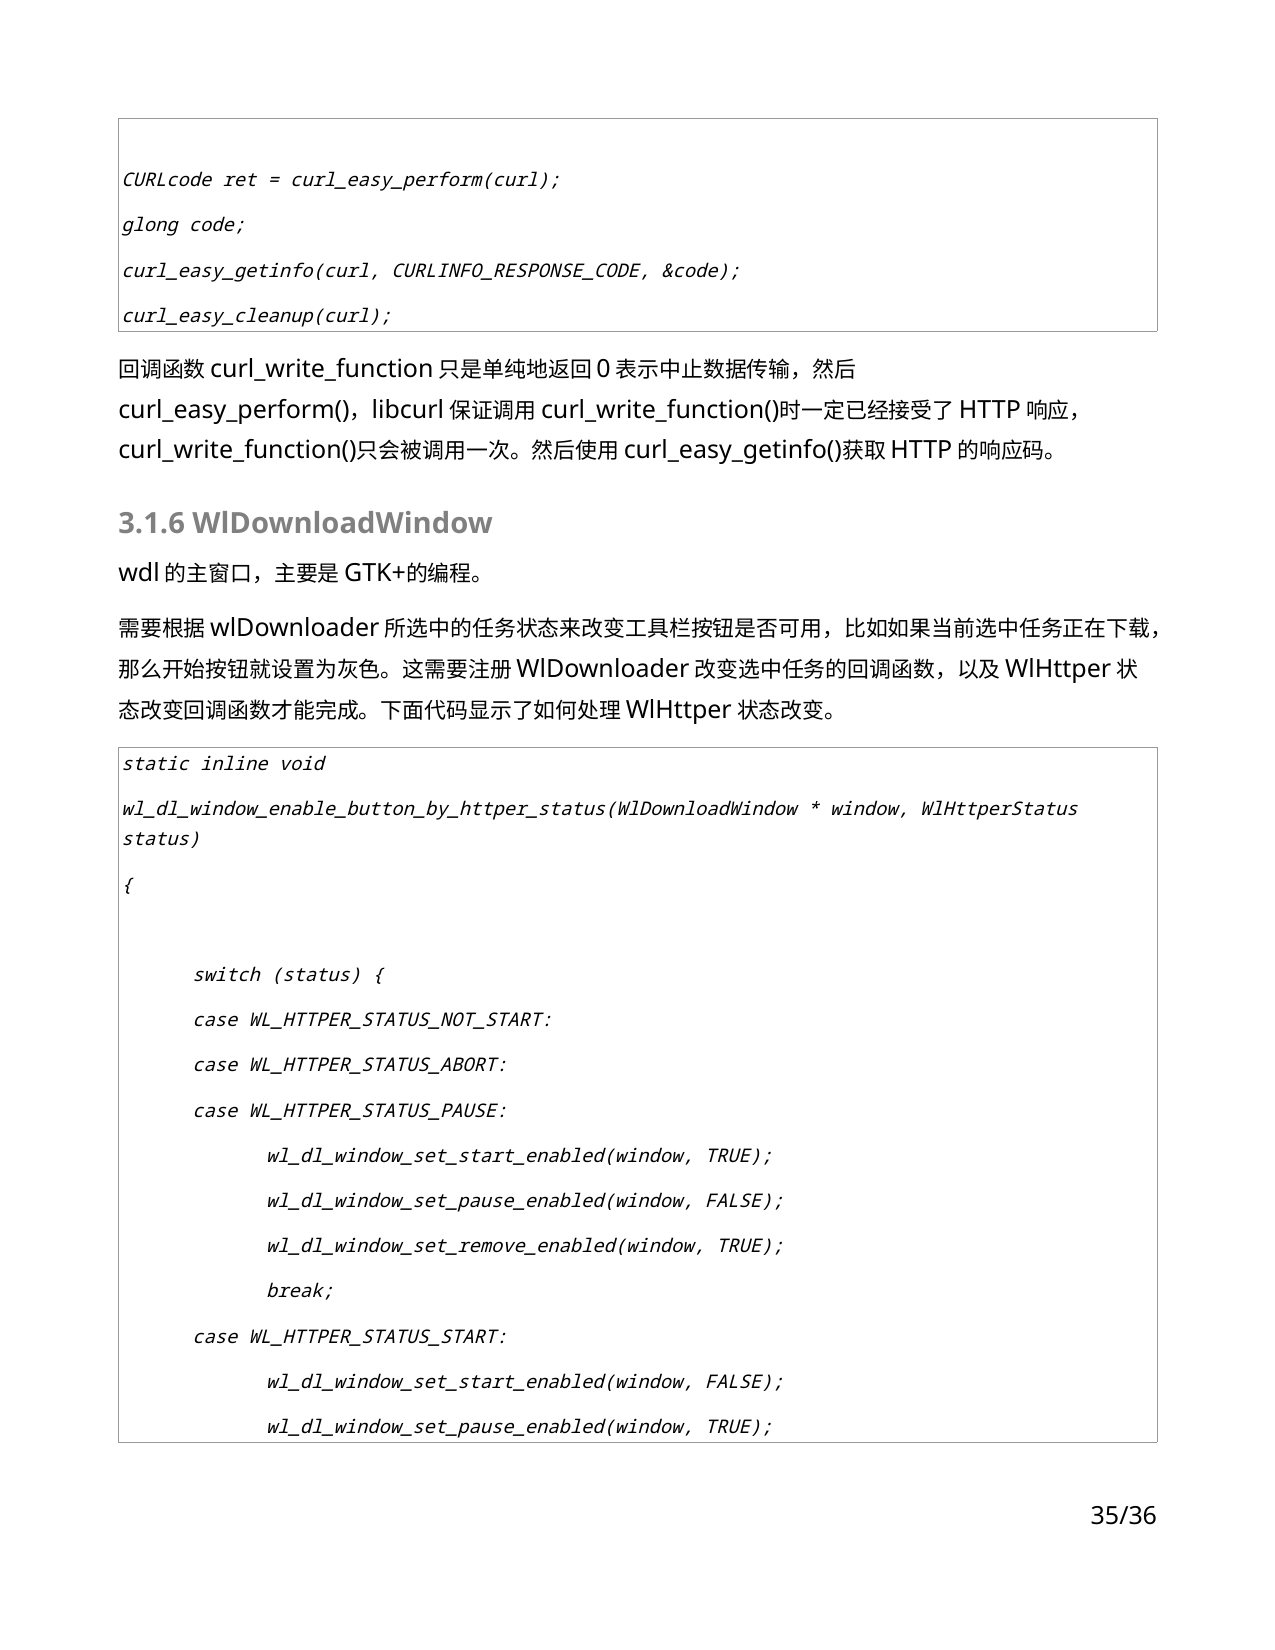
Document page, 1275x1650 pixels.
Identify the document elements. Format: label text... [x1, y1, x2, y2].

text static inline void [119, 748, 1157, 775]
text glong code; [119, 208, 1157, 237]
text wl_dl_window_enable_button_by_httper_status(WlDownloadWindow * window, WlHttperStatus status) [119, 792, 1157, 851]
text curl_easy_getinfo(curl, CURLINFO_RESPONSE_CODE, &code); [119, 254, 1157, 282]
text wl_dl_window_set_remove_enabled(window, TRUE); [119, 1229, 1157, 1258]
text wl_dl_window_set_start_enabled(window, TRUE); [119, 1139, 1157, 1168]
text wl_dl_window_set_start_enabled(window, FALSE); [119, 1365, 1157, 1394]
subtitle 3.1.6 WlDownloadWindow [118, 502, 1157, 542]
text curl_easy_cleanup(curl); [119, 299, 1157, 331]
text 需要根据wlDownloader所选中的任务状态来改变工具栏按钮是否可用，比如如果当前选中任务正在下载，那么开始按钮就设置为灰色。这需要注册WlDownloader改变选中任务的回调函数，以及WlHttper状态改变回调函数才能完成。下面代码显示了如何处理WlHttper状态改变。 [118, 610, 1157, 725]
text wl_dl_window_set_pause_enabled(window, TRUE); [119, 1410, 1157, 1442]
text wl_dl_window_set_pause_enabled(window, FALSE); [119, 1184, 1157, 1213]
text CURLcode ret = curl_easy_perform(curl); [119, 163, 1157, 192]
text break; [119, 1275, 1157, 1303]
text wdl的主窗口，主要是GTK+的编程。 [118, 554, 1157, 588]
text 回调函数curl_write_function只是单纯地返回0表示中止数据传输，然后curl_easy_perform()，libcurl保证调用curl_write_function()时一定已经接受了HTTP响应，curl_write_function()只会被调用一次。然后使用curl_easy_getinfo()获取HTTP的响应码。 [118, 350, 1157, 466]
text case WL_HTTPER_STATUS_START: [119, 1320, 1157, 1348]
text case WL_HTTPER_STATUS_ABORT: [119, 1049, 1157, 1077]
text { [119, 868, 1157, 896]
text switch (status) { [119, 958, 1157, 987]
text case WL_HTTPER_STATUS_NOT_START: [119, 1003, 1157, 1032]
text case WL_HTTPER_STATUS_PAUSE: [119, 1094, 1157, 1122]
